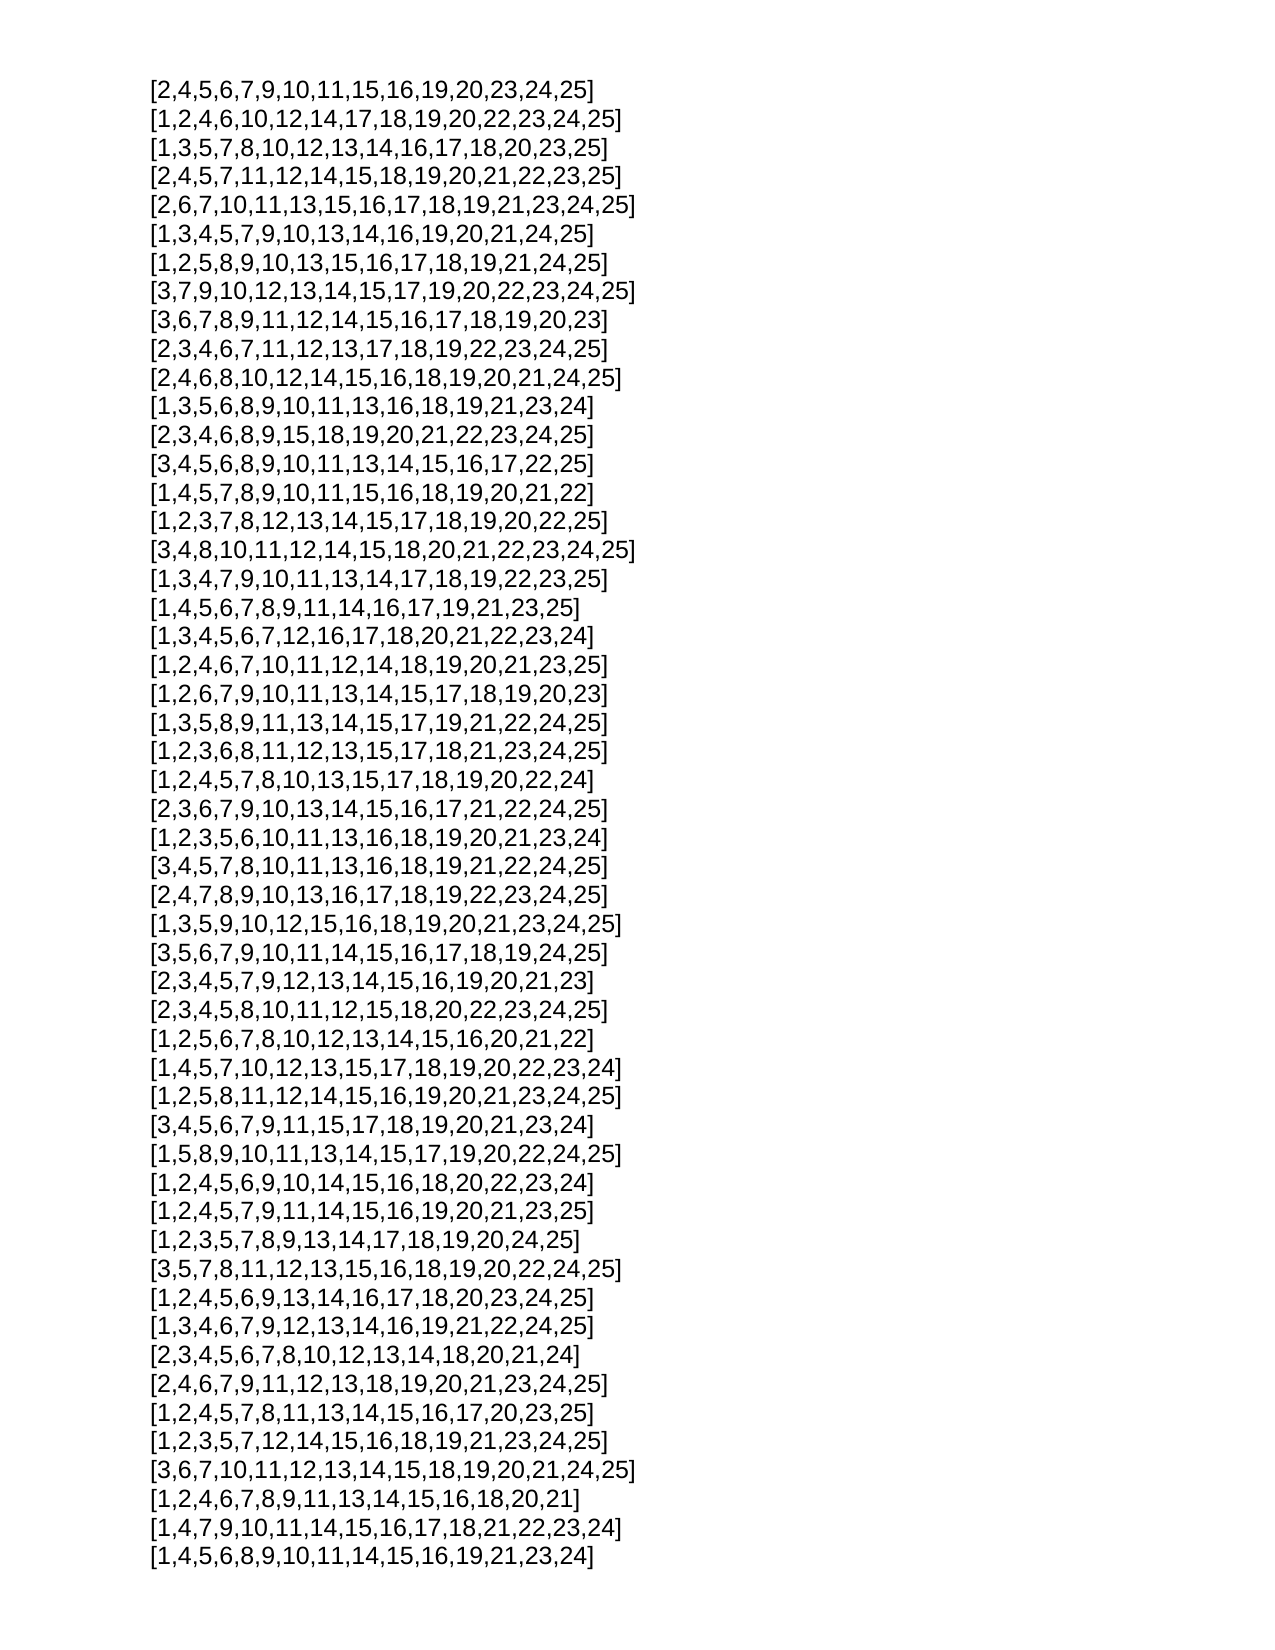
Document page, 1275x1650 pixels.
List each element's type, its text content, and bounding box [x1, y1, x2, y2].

text [2,3,4,6,8,9,15,18,19,20,21,22,23,24,25] [150, 420, 1125, 449]
text [1,4,5,6,7,8,9,11,14,16,17,19,21,23,25] [150, 592, 1125, 621]
text [1,3,4,5,7,9,10,13,14,16,19,20,21,24,25] [150, 219, 1125, 247]
text [1,5,8,9,10,11,13,14,15,17,19,20,22,24,25] [150, 1139, 1125, 1167]
text [1,4,5,7,8,9,10,11,15,16,18,19,20,21,22] [150, 477, 1125, 506]
text [1,2,4,5,6,9,10,14,15,16,18,20,22,23,24] [150, 1167, 1125, 1196]
text [3,4,5,6,7,9,11,15,17,18,19,20,21,23,24] [150, 1110, 1125, 1139]
text [1,3,4,7,9,10,11,13,14,17,18,19,22,23,25] [150, 564, 1125, 592]
text [1,2,4,5,6,9,13,14,16,17,18,20,23,24,25] [150, 1282, 1125, 1311]
text [1,2,3,5,6,10,11,13,16,18,19,20,21,23,24] [150, 822, 1125, 851]
text [1,3,5,7,8,10,12,13,14,16,17,18,20,23,25] [150, 132, 1125, 161]
text [2,3,4,5,7,9,12,13,14,15,16,19,20,21,23] [150, 966, 1125, 995]
text [2,4,5,6,7,9,10,11,15,16,19,20,23,24,25] [150, 75, 1125, 104]
text [1,2,5,8,9,10,13,15,16,17,18,19,21,24,25] [150, 247, 1125, 276]
text [3,5,7,8,11,12,13,15,16,18,19,20,22,24,25] [150, 1254, 1125, 1282]
text [2,3,4,5,8,10,11,12,15,18,20,22,23,24,25] [150, 995, 1125, 1024]
text [3,5,6,7,9,10,11,14,15,16,17,18,19,24,25] [150, 937, 1125, 966]
text [1,2,5,6,7,8,10,12,13,14,15,16,20,21,22] [150, 1024, 1125, 1052]
text [2,4,5,7,11,12,14,15,18,19,20,21,22,23,25] [150, 161, 1125, 190]
text [1,2,4,5,7,9,11,14,15,16,19,20,21,23,25] [150, 1196, 1125, 1225]
text [3,4,5,7,8,10,11,13,16,18,19,21,22,24,25] [150, 851, 1125, 880]
text [1,2,3,7,8,12,13,14,15,17,18,19,20,22,25] [150, 506, 1125, 535]
text [2,4,6,7,9,11,12,13,18,19,20,21,23,24,25] [150, 1369, 1125, 1397]
text [1,4,5,6,8,9,10,11,14,15,16,19,21,23,24] [150, 1541, 1125, 1570]
text [1,2,3,5,7,8,9,13,14,17,18,19,20,24,25] [150, 1225, 1125, 1254]
text [2,6,7,10,11,13,15,16,17,18,19,21,23,24,25] [150, 190, 1125, 219]
text [1,2,4,5,7,8,10,13,15,17,18,19,20,22,24] [150, 765, 1125, 794]
text [1,2,4,5,7,8,11,13,14,15,16,17,20,23,25] [150, 1397, 1125, 1426]
text [2,4,7,8,9,10,13,16,17,18,19,22,23,24,25] [150, 880, 1125, 909]
text [1,3,4,6,7,9,12,13,14,16,19,21,22,24,25] [150, 1311, 1125, 1340]
text [1,3,5,9,10,12,15,16,18,19,20,21,23,24,25] [150, 909, 1125, 937]
text [1,3,4,5,6,7,12,16,17,18,20,21,22,23,24] [150, 621, 1125, 650]
text [1,2,4,6,7,8,9,11,13,14,15,16,18,20,21] [150, 1484, 1125, 1512]
text [1,4,5,7,10,12,13,15,17,18,19,20,22,23,24] [150, 1052, 1125, 1081]
text [3,6,7,8,9,11,12,14,15,16,17,18,19,20,23] [150, 305, 1125, 334]
text [1,2,4,6,7,10,11,12,14,18,19,20,21,23,25] [150, 650, 1125, 679]
text [1,2,3,5,7,12,14,15,16,18,19,21,23,24,25] [150, 1426, 1125, 1455]
text [1,2,6,7,9,10,11,13,14,15,17,18,19,20,23] [150, 679, 1125, 707]
text [1,2,5,8,11,12,14,15,16,19,20,21,23,24,25] [150, 1081, 1125, 1110]
text [2,3,4,6,7,11,12,13,17,18,19,22,23,24,25] [150, 334, 1125, 362]
text [3,4,5,6,8,9,10,11,13,14,15,16,17,22,25] [150, 449, 1125, 477]
text [1,3,5,6,8,9,10,11,13,16,18,19,21,23,24] [150, 391, 1125, 420]
text [1,3,5,8,9,11,13,14,15,17,19,21,22,24,25] [150, 707, 1125, 736]
text [1,2,4,6,10,12,14,17,18,19,20,22,23,24,25] [150, 104, 1125, 132]
text [3,4,8,10,11,12,14,15,18,20,21,22,23,24,25] [150, 535, 1125, 564]
text [1,2,3,6,8,11,12,13,15,17,18,21,23,24,25] [150, 736, 1125, 765]
text [3,6,7,10,11,12,13,14,15,18,19,20,21,24,25] [150, 1455, 1125, 1484]
text [3,7,9,10,12,13,14,15,17,19,20,22,23,24,25] [150, 276, 1125, 305]
text [2,3,4,5,6,7,8,10,12,13,14,18,20,21,24] [150, 1340, 1125, 1369]
text [1,4,7,9,10,11,14,15,16,17,18,21,22,23,24] [150, 1512, 1125, 1541]
text [2,4,6,8,10,12,14,15,16,18,19,20,21,24,25] [150, 362, 1125, 391]
text [2,3,6,7,9,10,13,14,15,16,17,21,22,24,25] [150, 794, 1125, 822]
